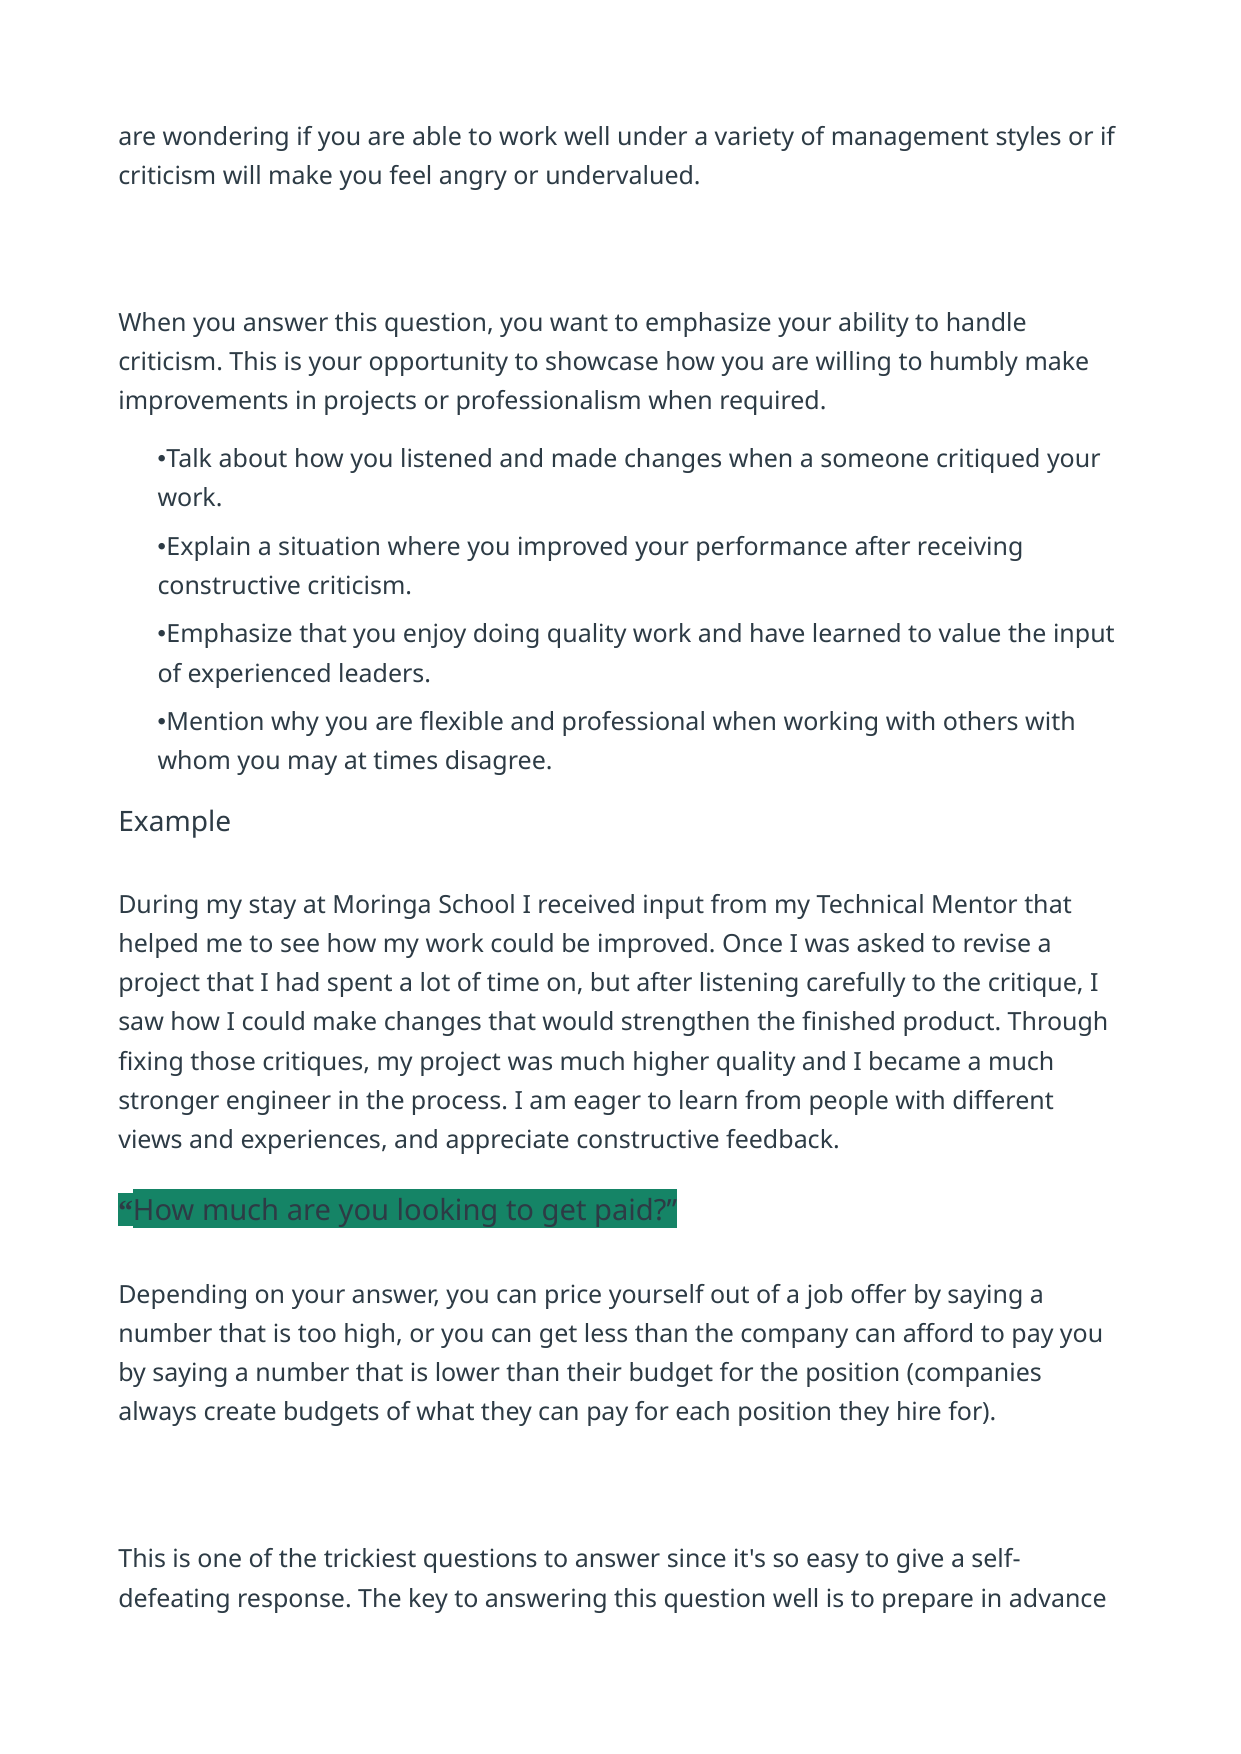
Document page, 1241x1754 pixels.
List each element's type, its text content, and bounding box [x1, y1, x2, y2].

subtitle “How much are you looking to get paid?” [118, 1189, 1122, 1228]
text When you answer this question, you want to emphasize your ability to handle criticism. This is your opportunity to showcase how you are willing to humbly make improvements in projects or professionalism when required. [118, 304, 1122, 417]
text During my stay at Moringa School I received input from my Technical Mentor that helped me to see how my work could be improved. Once I was asked to revise a project that I had spent a lot of time on, but after listening carefully to the critique, I saw how I could make changes that would strengthen the finished product. Through fixing those critiques, my project was much higher quality and I became a much stronger engineer in the process. I am eager to learn from people with different views and experiences, and appreciate constructive feedback. [118, 887, 1122, 1156]
text are wondering if you are able to work well under a variety of management styles or if criticism will make you feel angry or undervalued. [118, 118, 1122, 191]
text Depending on your answer, you can price yourself out of a job offer by saying a number that is too high, or you can get less than the company can afford to pay you by saying a number that is lower than their budget for the position (companies always create budgets of what they can pay for each position they hire for). [118, 1276, 1122, 1428]
list Talk about how you listened and made changes when a someone critiqued your work. [118, 441, 1122, 514]
list Emphasize that you enjoy doing quality work and have learned to value the input of experienced leaders. [118, 616, 1122, 689]
subtitle Example [118, 801, 1122, 839]
list Explain a situation where you improved your performance after receiving constructive criticism. [118, 528, 1122, 602]
list Mention why you are flexible and professional when working with others with whom you may at times disagree. [118, 704, 1122, 777]
text This is one of the trickiest questions to answer since it's so easy to give a self-defeating response. The key to answering this question well is to prepare in advance [118, 1541, 1122, 1614]
